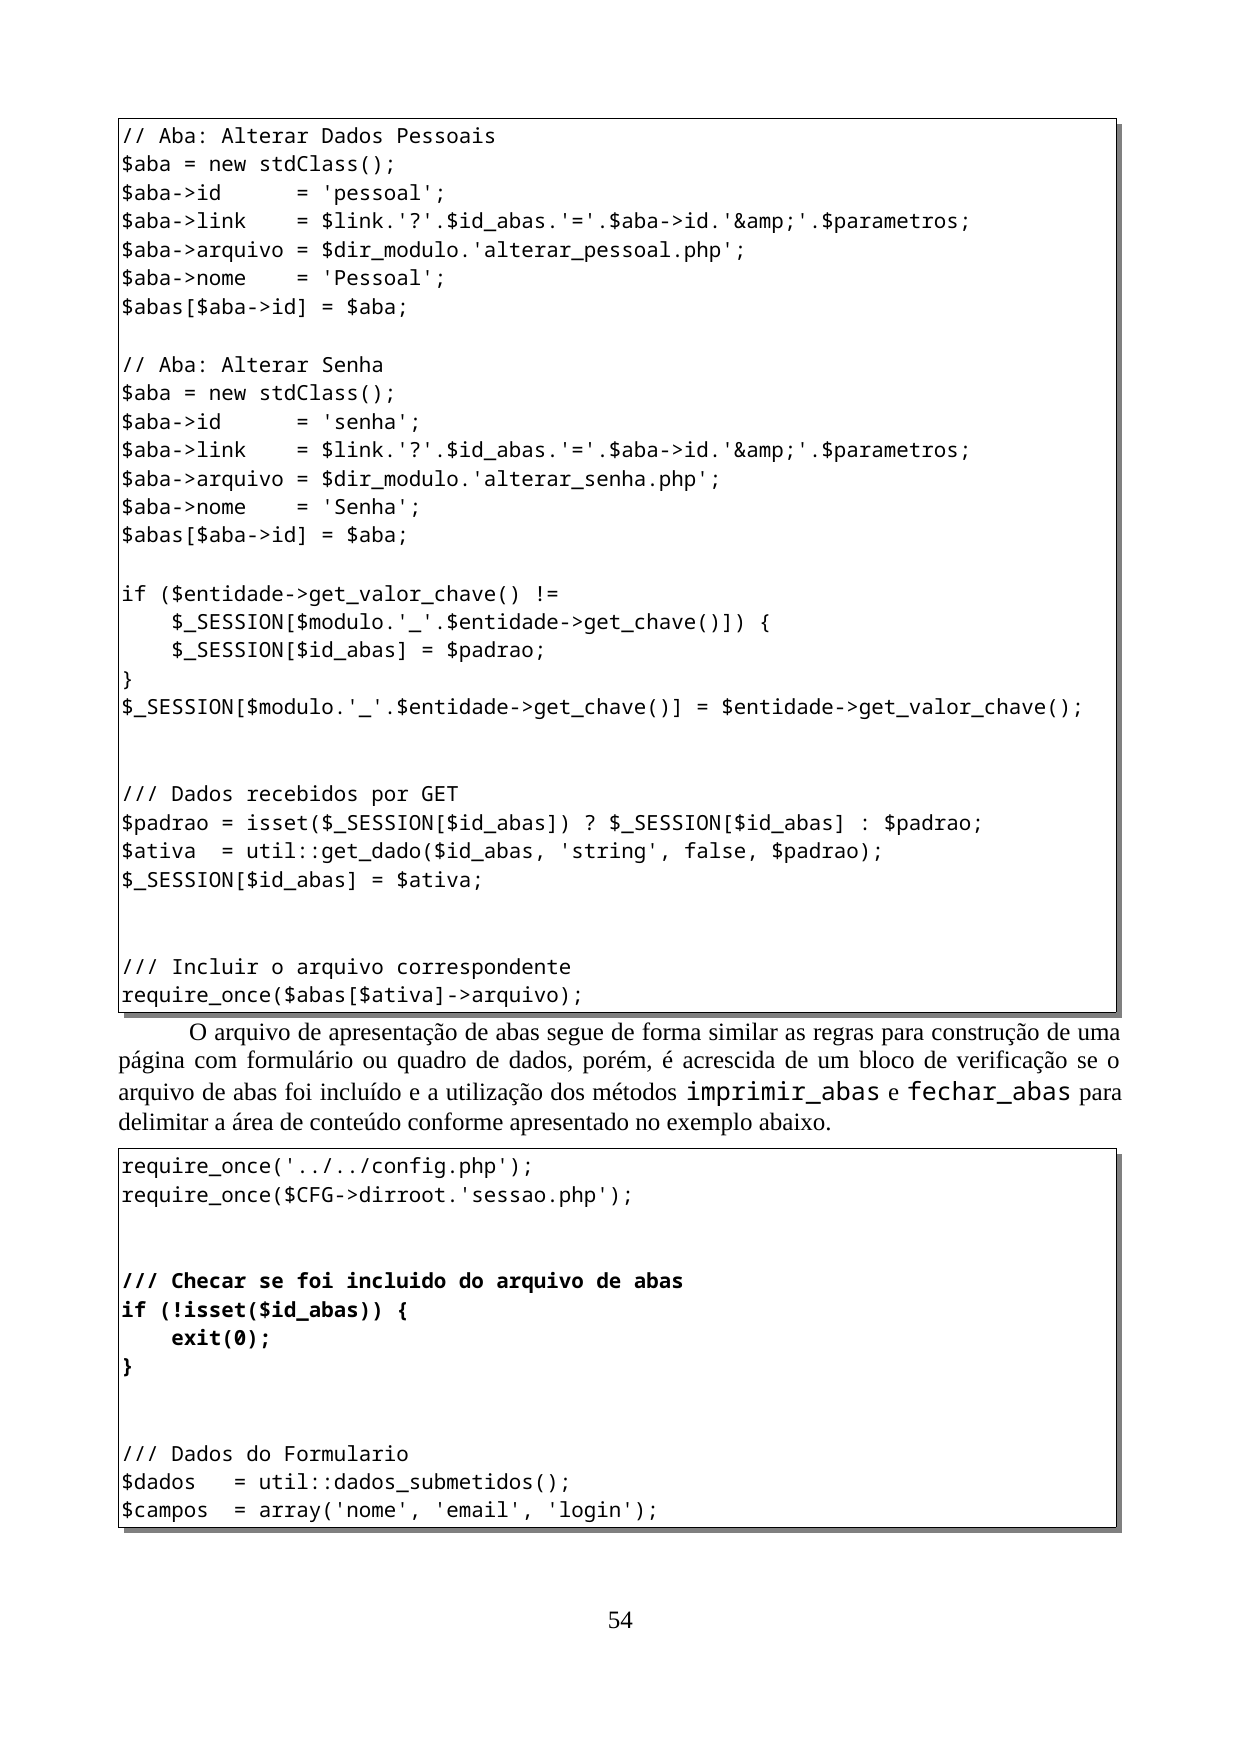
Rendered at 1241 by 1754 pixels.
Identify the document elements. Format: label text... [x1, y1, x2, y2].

text /// Incluir o arquivo correspondente require_once($abas[$ativa]->arquivo); [119, 949, 1116, 1012]
text // Aba: Alterar Dados Pessoais $aba = new stdClass(); $aba->id = 'pessoal'; $aba->link = $link.'?'.$id_abas.'='.$aba->id.'&amp;'.$parametros; $aba->arquivo = $dir_modulo.'alterar_pessoal.php'; $aba->nome = 'Pessoal'; $abas[$aba->id] = $aba; [119, 119, 1116, 320]
text /// Dados do Formulario $dados = util::dados_submetidos(); $campos = array('nome', 'email', 'login'); [119, 1436, 1116, 1527]
text // Aba: Alterar Senha $aba = new stdClass(); $aba->id = 'senha'; $aba->link = $link.'?'.$id_abas.'='.$aba->id.'&amp;'.$parametros; $aba->arquivo = $dir_modulo.'alterar_senha.php'; $aba->nome = 'Senha'; $abas[$aba->id] = $aba; [119, 347, 1116, 549]
text /// Dados recebidos por GET $padrao = isset($_SESSION[$id_abas]) ? $_SESSION[$id_abas] : $padrao; $ativa = util::get_dado($id_abas, 'string', false, $padrao); $_SESSION[$id_abas] = $ativa; [119, 777, 1116, 893]
text require_once('../../config.php'); require_once($CFG->dirroot.'sessao.php'); [119, 1149, 1116, 1237]
text O arquivo de apresentação de abas segue de forma similar as regras para construção de uma página com formulário ou quadro de dados, porém, é acrescida de um bloco de verificação se o arquivo de abas foi incluído e a utilização dos métodos imprimir_abas e fechar_abas para delimitar a área de conteúdo conforme apresentado no exemplo abaixo. [118, 1018, 1122, 1136]
text /// Checar se foi incluido do arquivo de abas if (!isset($id_abas)) { exit(0); } [119, 1263, 1116, 1380]
text if ($entidade->get_valor_chave() != $_SESSION[$modulo.'_'.$entidade->get_chave()]) { $_SESSION[$id_abas] = $padrao; } $_SESSION[$modulo.'_'.$entidade->get_chave()] = $entidade->get_valor_chave(); [119, 576, 1116, 721]
